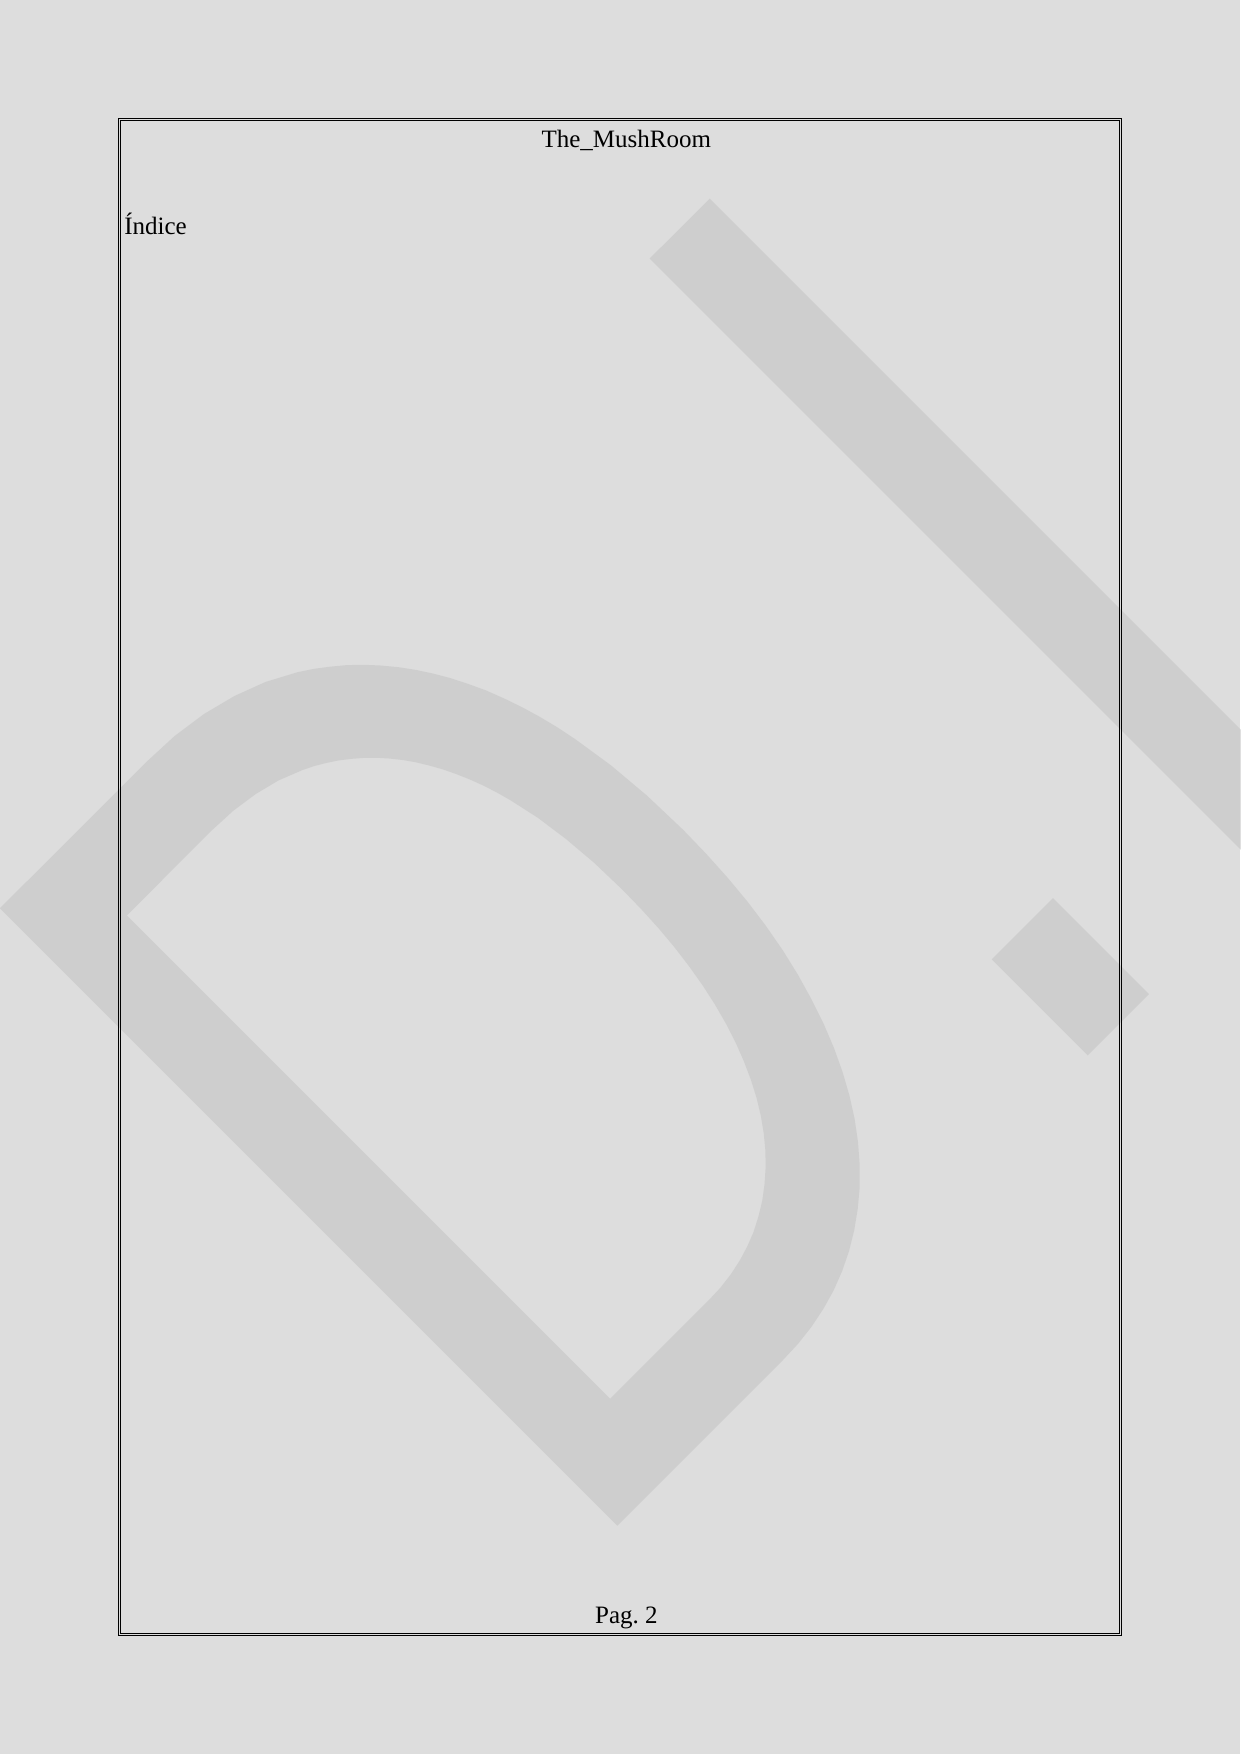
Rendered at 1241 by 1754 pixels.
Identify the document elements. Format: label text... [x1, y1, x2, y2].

text [724, 211, 1116, 240]
text Índice [124, 211, 696, 240]
